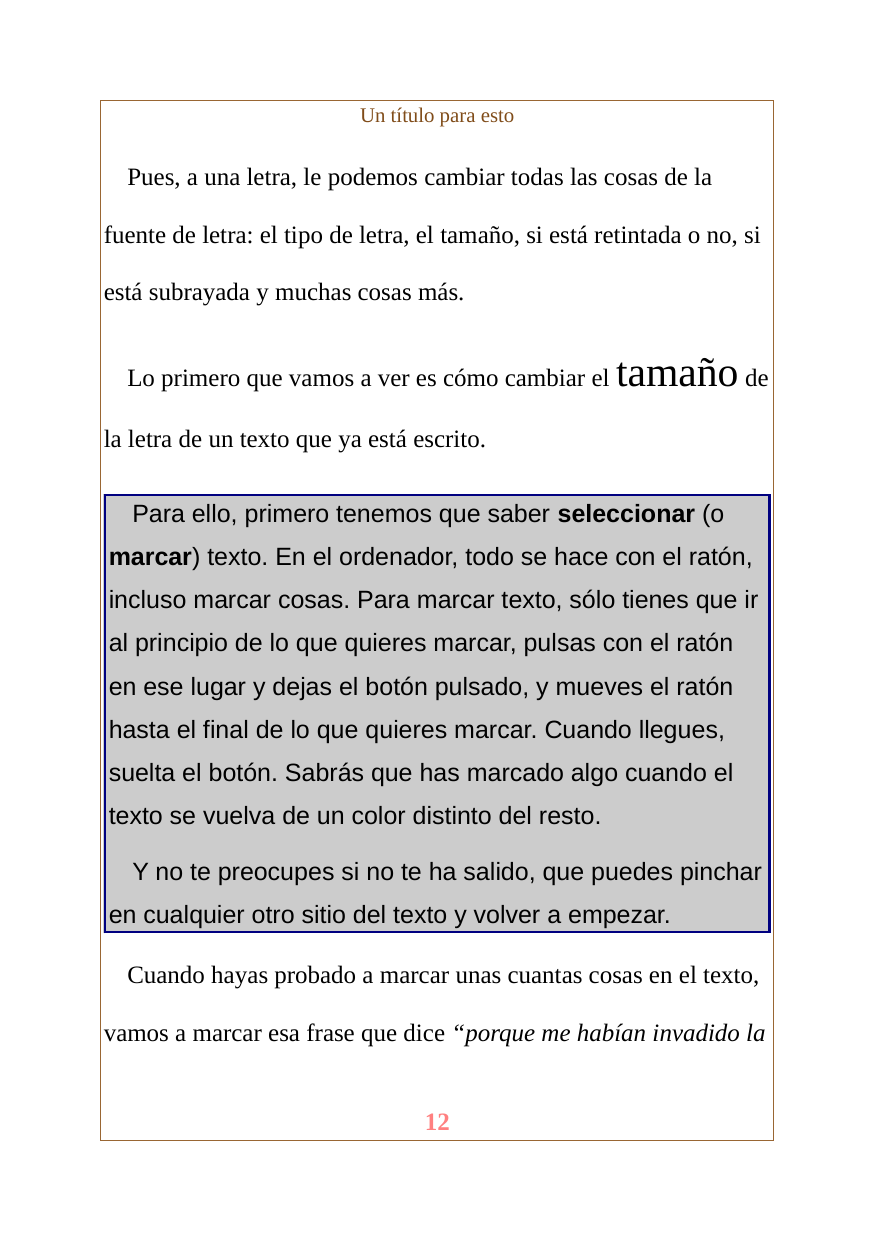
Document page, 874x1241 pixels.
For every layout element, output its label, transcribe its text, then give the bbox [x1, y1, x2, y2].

text Cuando hayas probado a marcar unas cuantas cosas en el texto, vamos a marcar esa frase que dice “porque me habían invadido la [103, 960, 771, 1047]
text Para ello, primero tenemos que saber seleccionar (o marcar) texto. En el ordenador, todo se hace con el ratón, incluso marcar cosas. Para marcar texto, sólo tienes que ir al principio de lo que quieres marcar, pulsas con el ratón en ese lugar y dejas el botón pulsado, y mueves el ratón hasta el final de lo que quieres marcar. Cuando llegues, suelta el botón. Sabrás que has marcado algo cuando el texto se vuelva de un color distinto del resto. [106, 496, 768, 830]
text Y no te preocupes si no te ha salido, que puedes pinchar en cualquier otro sitio del texto y volver a empezar. [106, 852, 768, 931]
text Pues, a una letra, le podemos cambiar todas las cosas de la fuente de letra: el tipo de letra, el tamaño, si está retintada o no, si está subrayada y muchas cosas más. [103, 162, 771, 306]
text Lo primero que vamos a ver es cómo cambiar el tamaño de la letra de un texto que ya está escrito. [103, 347, 771, 453]
